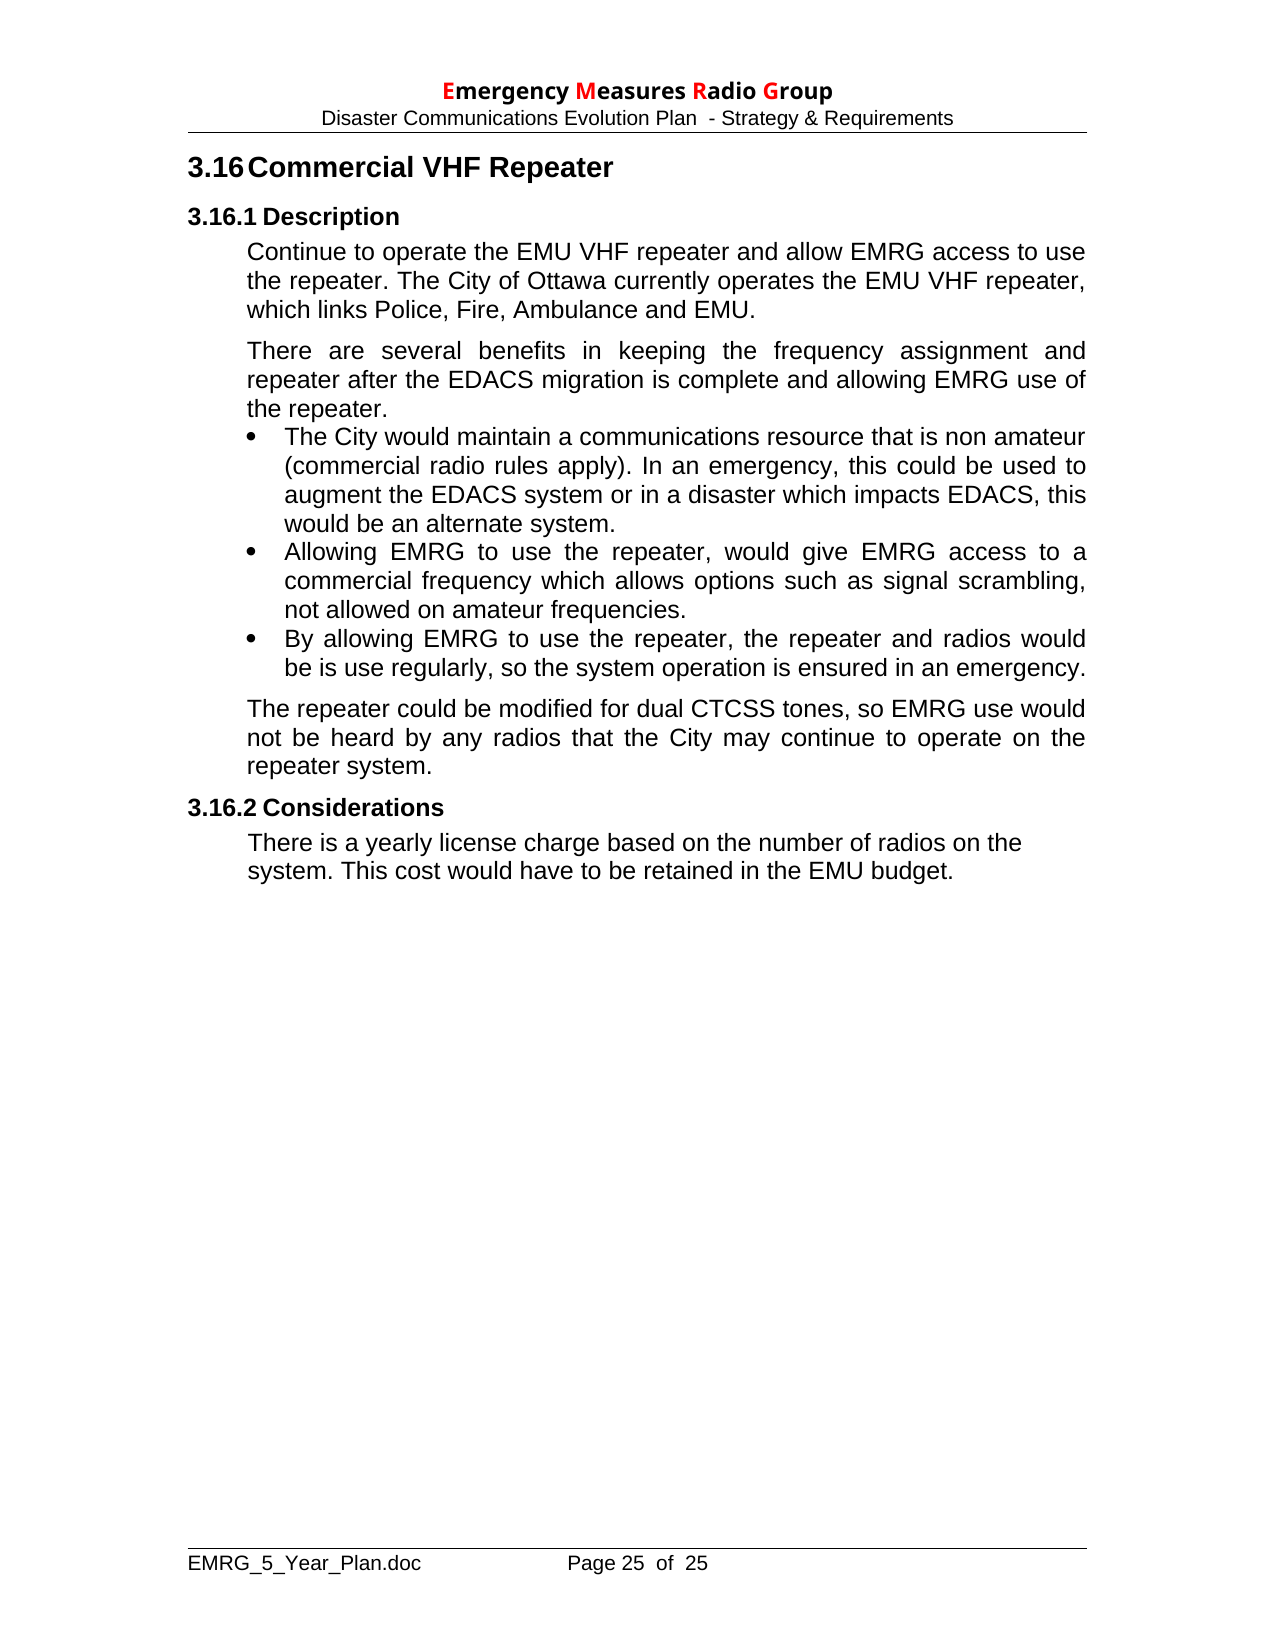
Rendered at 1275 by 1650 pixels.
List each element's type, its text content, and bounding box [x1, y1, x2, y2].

text Continue to operate the EMU VHF repeater and allow EMRG access to use the repeater. The City of Ottawa currently operates the EMU VHF repeater, which links Police, Fire, Ambulance and EMU. [247, 237, 1087, 323]
subtitle Commercial VHF Repeater [187, 150, 1087, 183]
list The City would maintain a communications resource that is non amateur (commercial radio rules apply). In an emergency, this could be used to augment the EDACS system or in a disaster which impacts EDACS, this would be an alternate system. [247, 422, 1087, 537]
list By allowing EMRG to use the repeater, the repeater and radios would be is use regularly, so the system operation is ensured in an emergency. [247, 624, 1087, 681]
subtitle Description [187, 202, 1087, 231]
text There are several benefits in keeping the frequency assignment and repeater after the EDACS migration is complete and allowing EMRG use of the repeater. [247, 336, 1087, 422]
list Allowing EMRG to use the repeater, would give EMRG access to a commercial frequency which allows options such as signal scrambling, not allowed on amateur frequencies. [247, 537, 1087, 624]
text The repeater could be modified for dual CTCSS tones, so EMRG use would not be heard by any radios that the City may continue to operate on the repeater system. [247, 694, 1087, 780]
subtitle Considerations [187, 793, 1087, 821]
text There is a yearly license charge based on the number of radios on the system. This cost would have to be retained in the EMU budget. [247, 828, 1087, 885]
